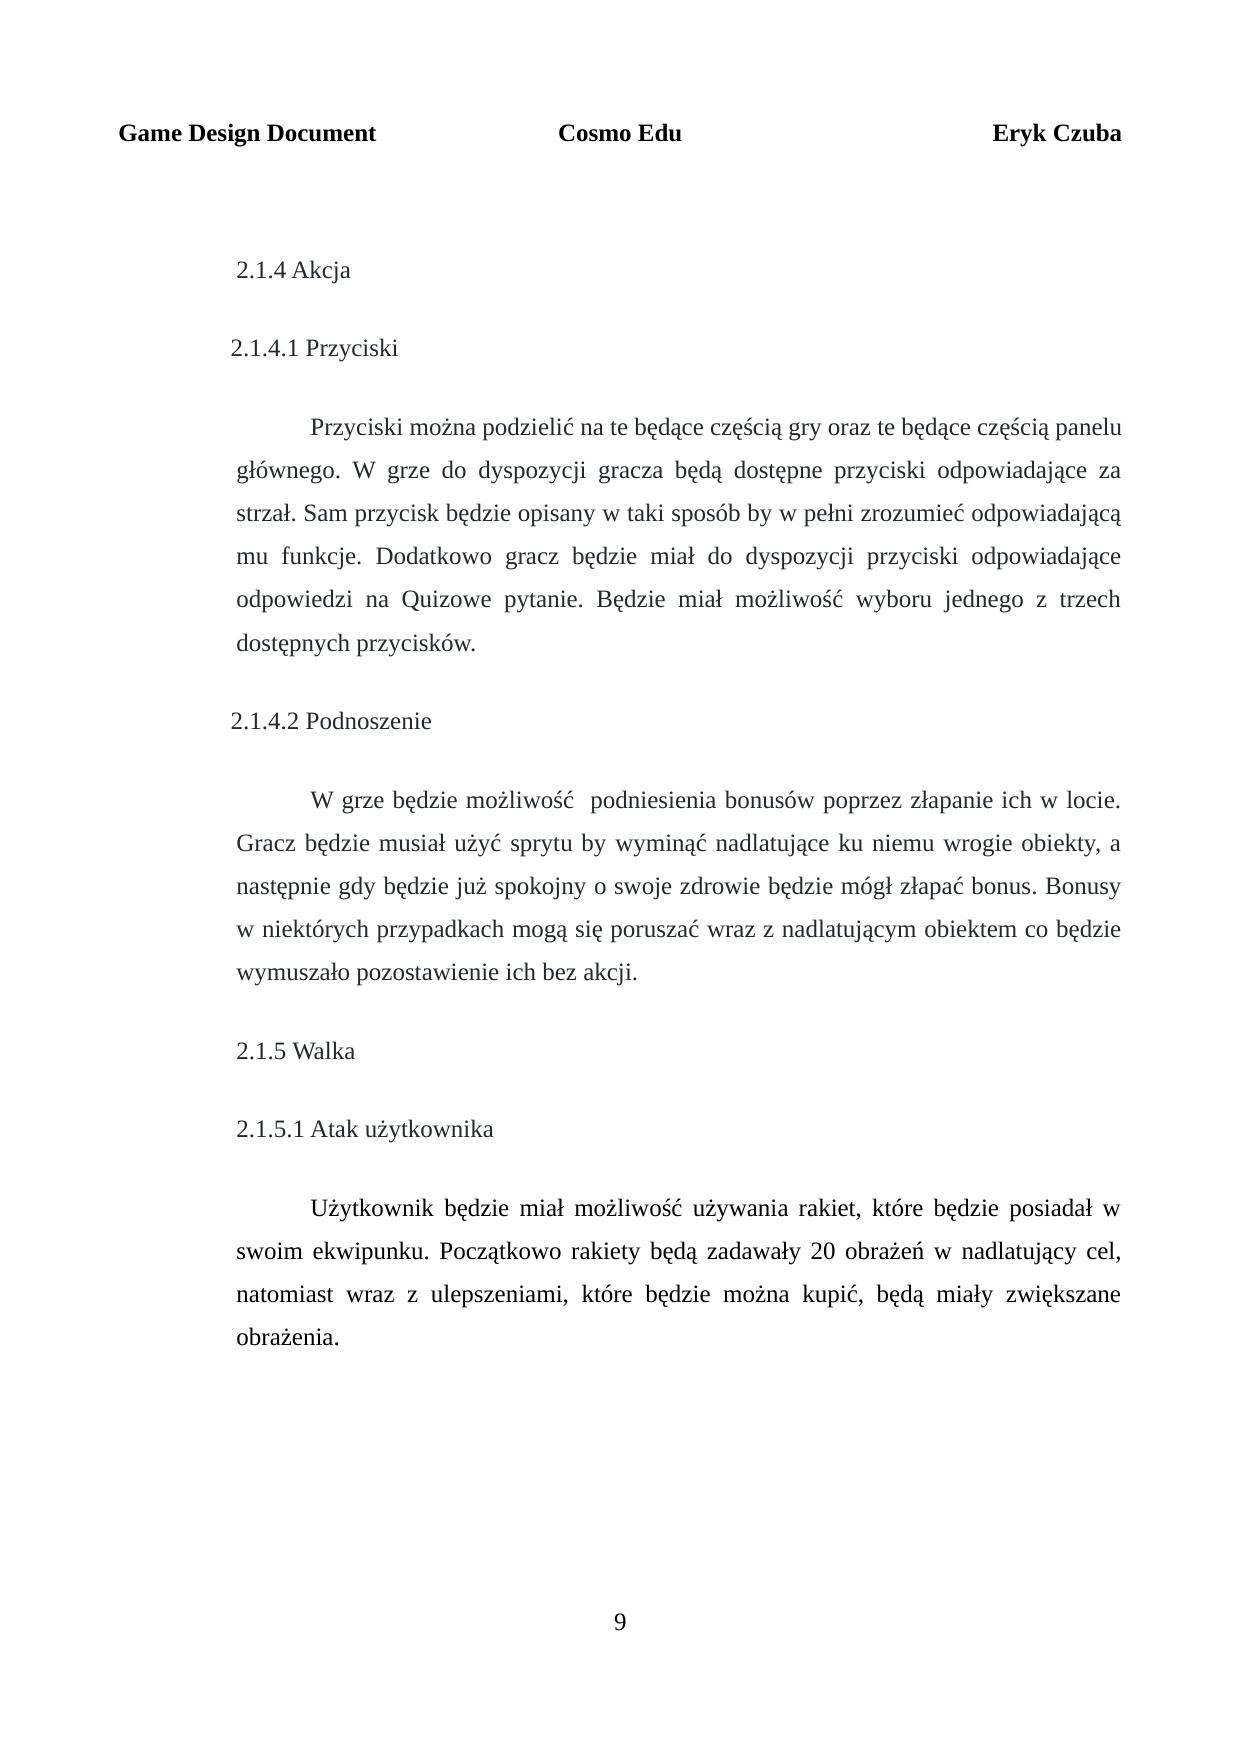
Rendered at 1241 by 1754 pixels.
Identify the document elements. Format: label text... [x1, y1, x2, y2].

text 2.1.5.1 Atak użytkownika [236, 1114, 1122, 1143]
text 2.1.4 Akcja [236, 255, 1122, 284]
text W grze będzie możliwość podniesienia bonusów poprzez złapanie ich w locie. Gracz będzie musiał użyć sprytu by wyminąć nadlatujące ku niemu wrogie obiekty, a następnie gdy będzie już spokojny o swoje zdrowie będzie mógł złapać bonus. Bonusy w niektórych przypadkach mogą się poruszać wraz z nadlatującym obiektem co będzie wymuszało pozostawienie ich bez akcji. [236, 785, 1122, 986]
text Użytkownik będzie miał możliwość używania rakiet, które będzie posiadał w swoim ekwipunku. Początkowo rakiety będą zadawały 20 obrażeń w nadlatujący cel, natomiast wraz z ulepszeniami, które będzie można kupić, będą miały zwiększane obrażenia. [236, 1193, 1122, 1351]
text 2.1.5 Walka [236, 1036, 1122, 1064]
text Przyciski można podzielić na te będące częścią gry oraz te będące częścią panelu głównego. W grze do dyspozycji gracza będą dostępne przyciski odpowiadające za strzał. Sam przycisk będzie opisany w taki sposób by w pełni zrozumieć odpowiadającą mu funkcje. Dodatkowo gracz będzie miał do dyspozycji przyciski odpowiadające odpowiedzi na Quizowe pytanie. Będzie miał możliwość wyboru jednego z trzech dostępnych przycisków. [236, 412, 1122, 656]
text 2.1.4.1 Przyciski [230, 333, 1122, 362]
text 2.1.4.2 Podnoszenie [230, 706, 1122, 735]
